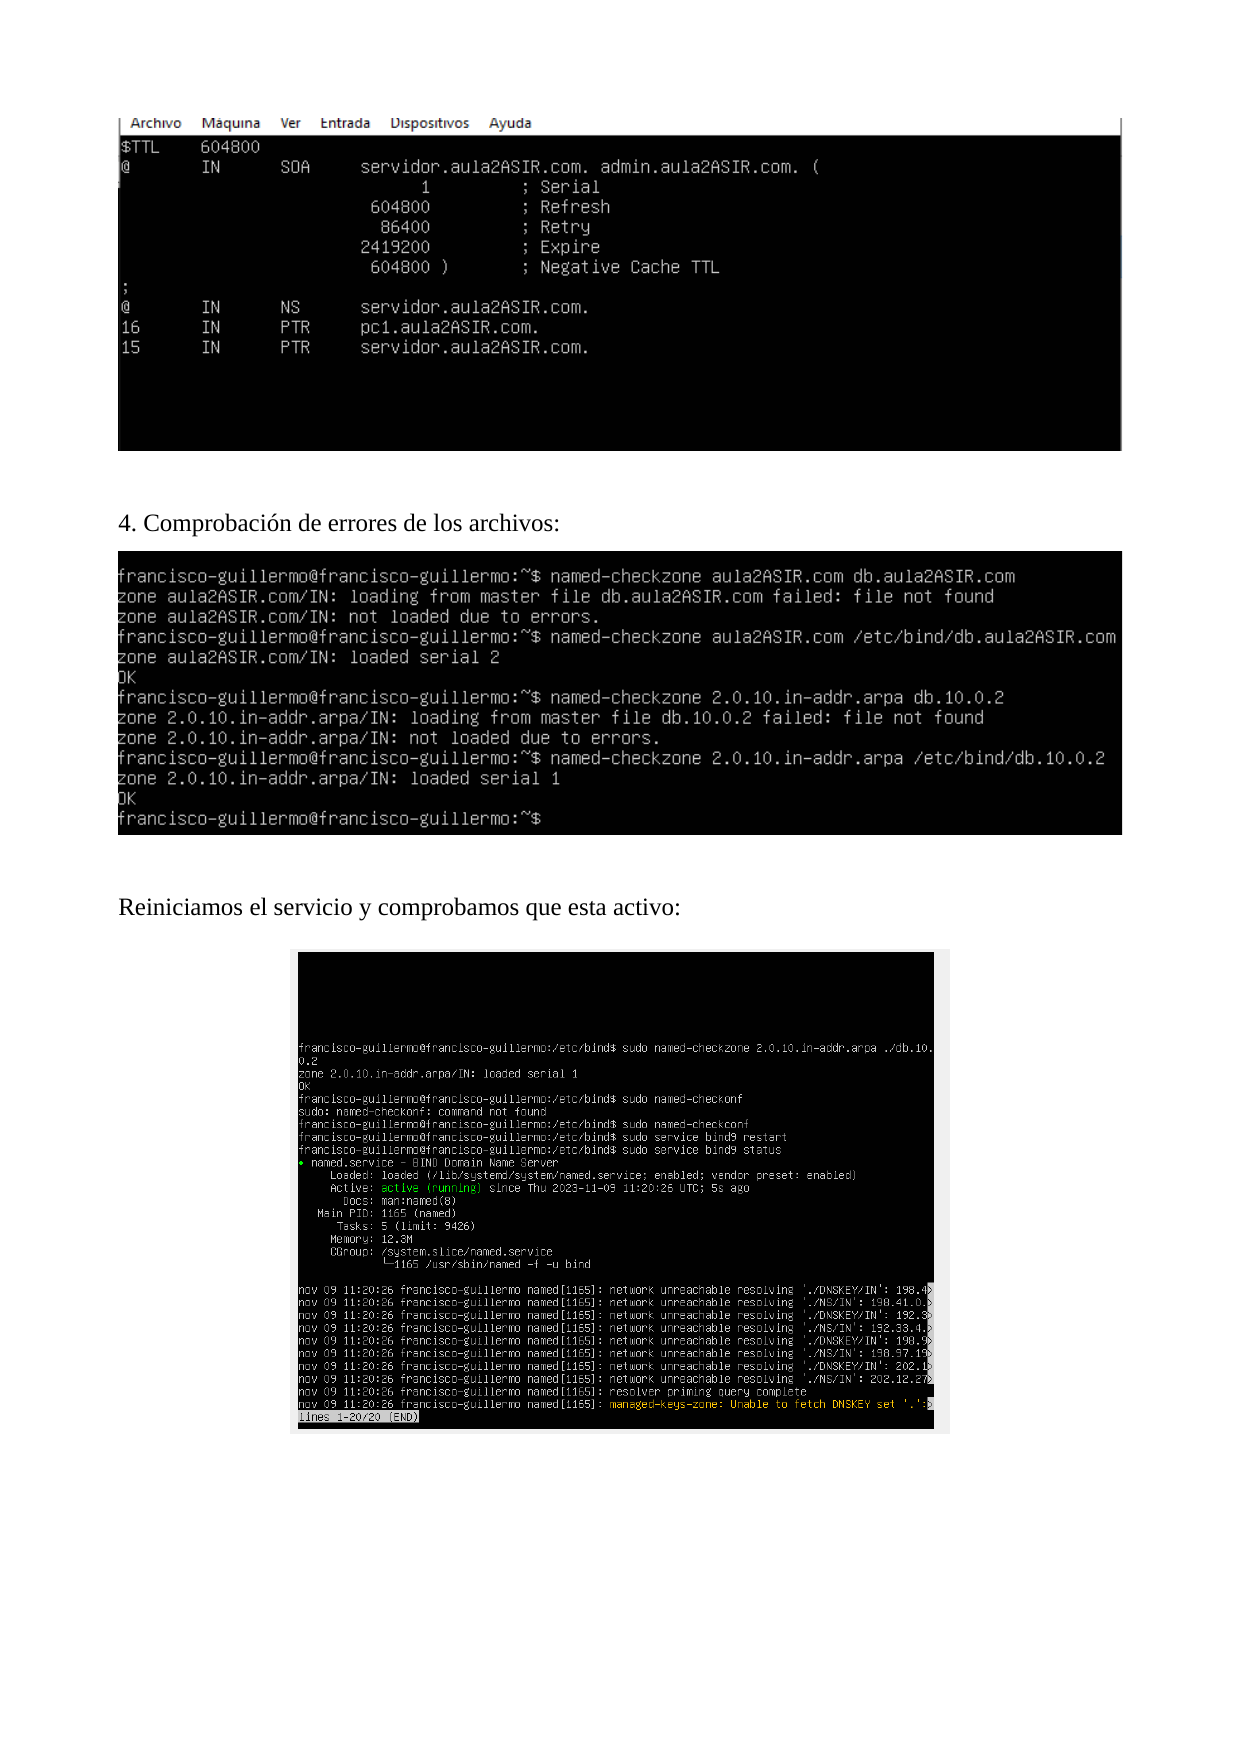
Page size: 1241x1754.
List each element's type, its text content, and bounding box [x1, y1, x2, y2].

picture [290, 949, 950, 1434]
picture [118, 551, 1123, 835]
picture [118, 118, 1123, 451]
text 4. Comprobación de errores de los archivos: [118, 508, 1122, 536]
text Reiniciamos el servicio y comprobamos que esta activo: [118, 892, 1122, 921]
